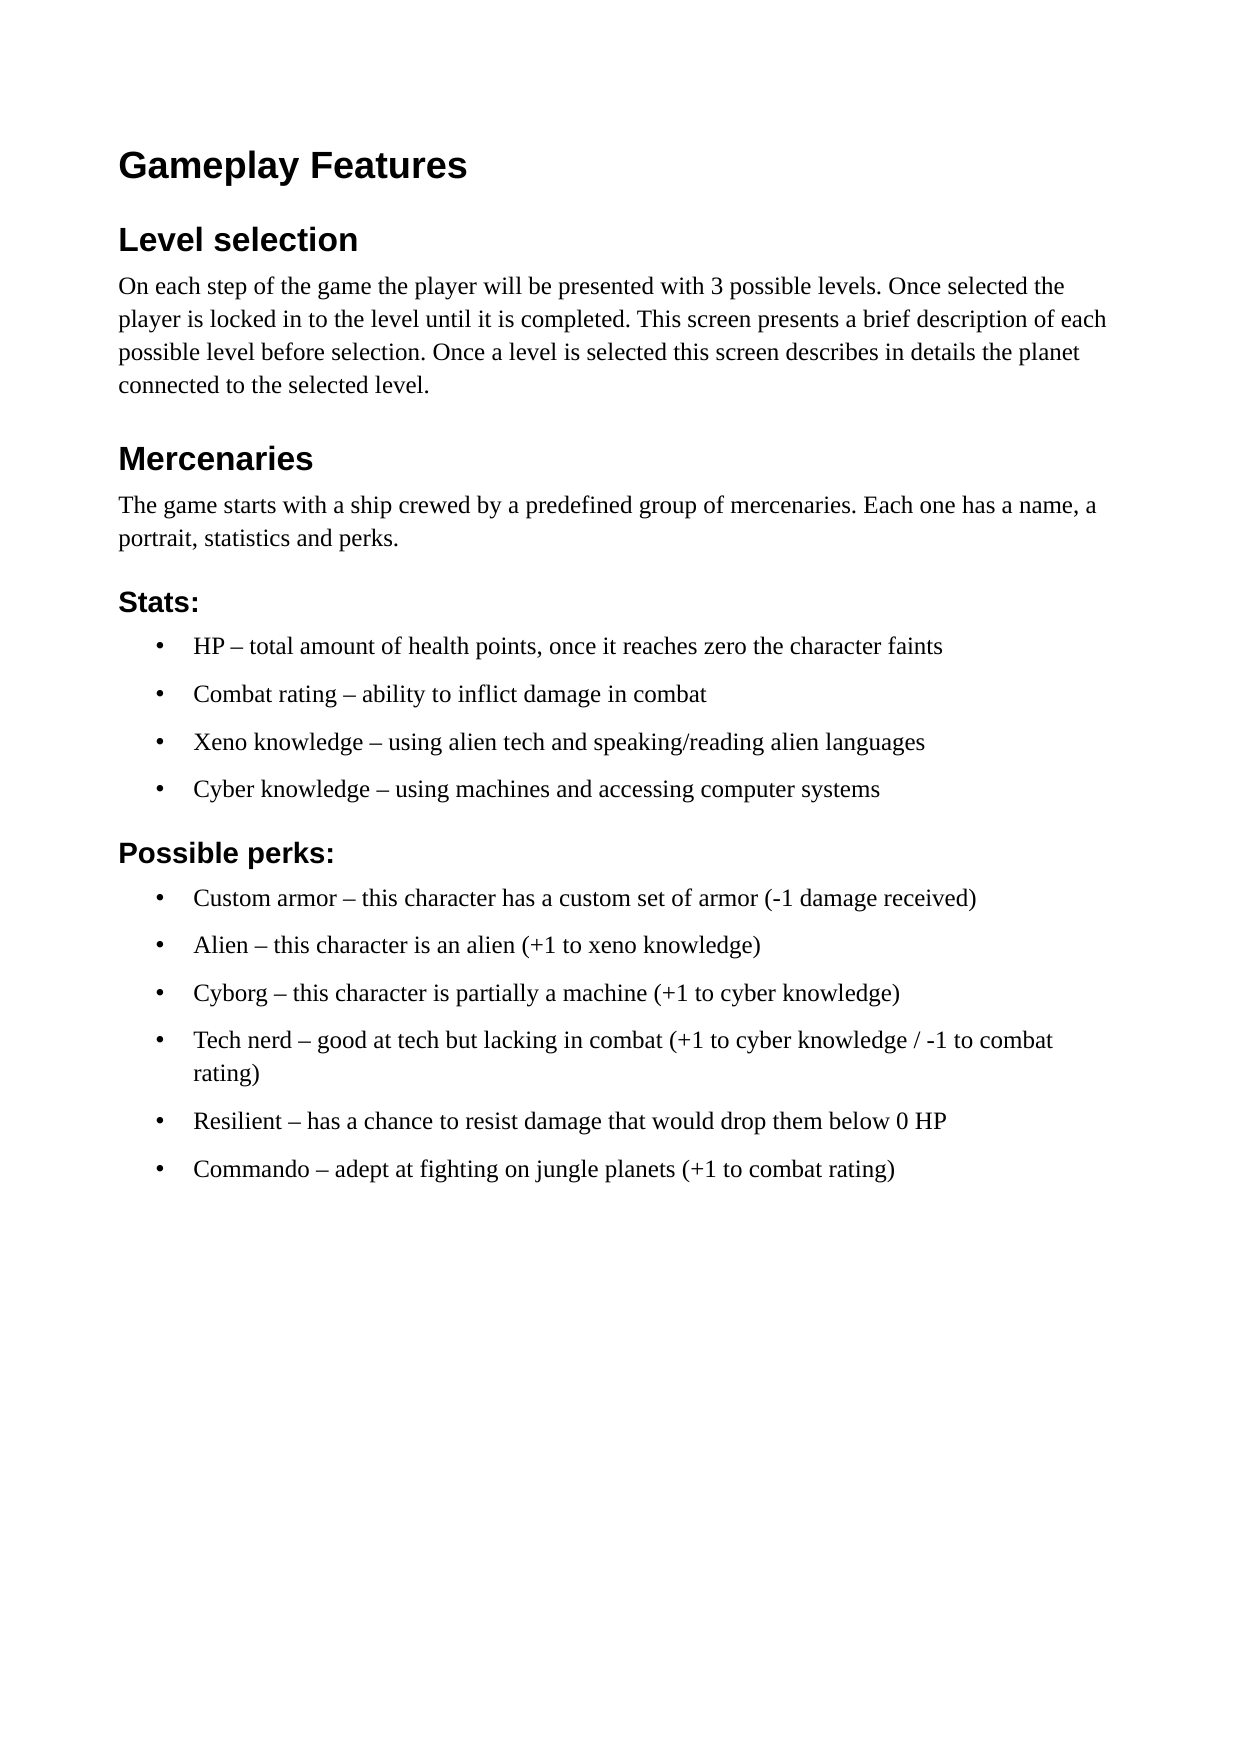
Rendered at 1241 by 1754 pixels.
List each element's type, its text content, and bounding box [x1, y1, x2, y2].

list Xeno knowledge – using alien tech and speaking/reading alien languages [156, 727, 1122, 755]
list Tech nerd – good at tech but lacking in combat (+1 to cyber knowledge / -1 to combat rating) [156, 1025, 1122, 1087]
list Cyber knowledge – using machines and accessing computer systems [156, 774, 1122, 803]
subtitle Gameplay Features [118, 143, 1122, 187]
list Cyborg – this character is partially a machine (+1 to cyber knowledge) [156, 978, 1122, 1007]
list Combat rating – ability to inflict damage in combat [156, 679, 1122, 708]
list Alien – this character is an alien (+1 to xeno knowledge) [156, 930, 1122, 959]
list HP – total amount of health points, once it reaches zero the character faints [156, 631, 1122, 660]
subtitle Possible perks: [118, 836, 1122, 870]
subtitle Level selection [118, 220, 1122, 259]
list Custom armor – this character has a custom set of armor (-1 damage received) [156, 883, 1122, 911]
text On each step of the game the player will be presented with 3 possible levels. Once selected the player is locked in to the level until it is completed. This screen presents a brief description of each possible level before selection. Once a level is selected this screen describes in details the planet connected to the selected level. [118, 271, 1122, 399]
text The game starts with a ship crewed by a predefined group of mercenaries. Each one has a name, a portrait, statistics and perks. [118, 490, 1122, 552]
list Commando – adept at fighting on jungle planets (+1 to combat rating) [156, 1154, 1122, 1182]
subtitle Stats: [118, 585, 1122, 619]
subtitle Mercenaries [118, 439, 1122, 477]
list Resilient – has a chance to resist damage that would drop them below 0 HP [156, 1106, 1122, 1135]
